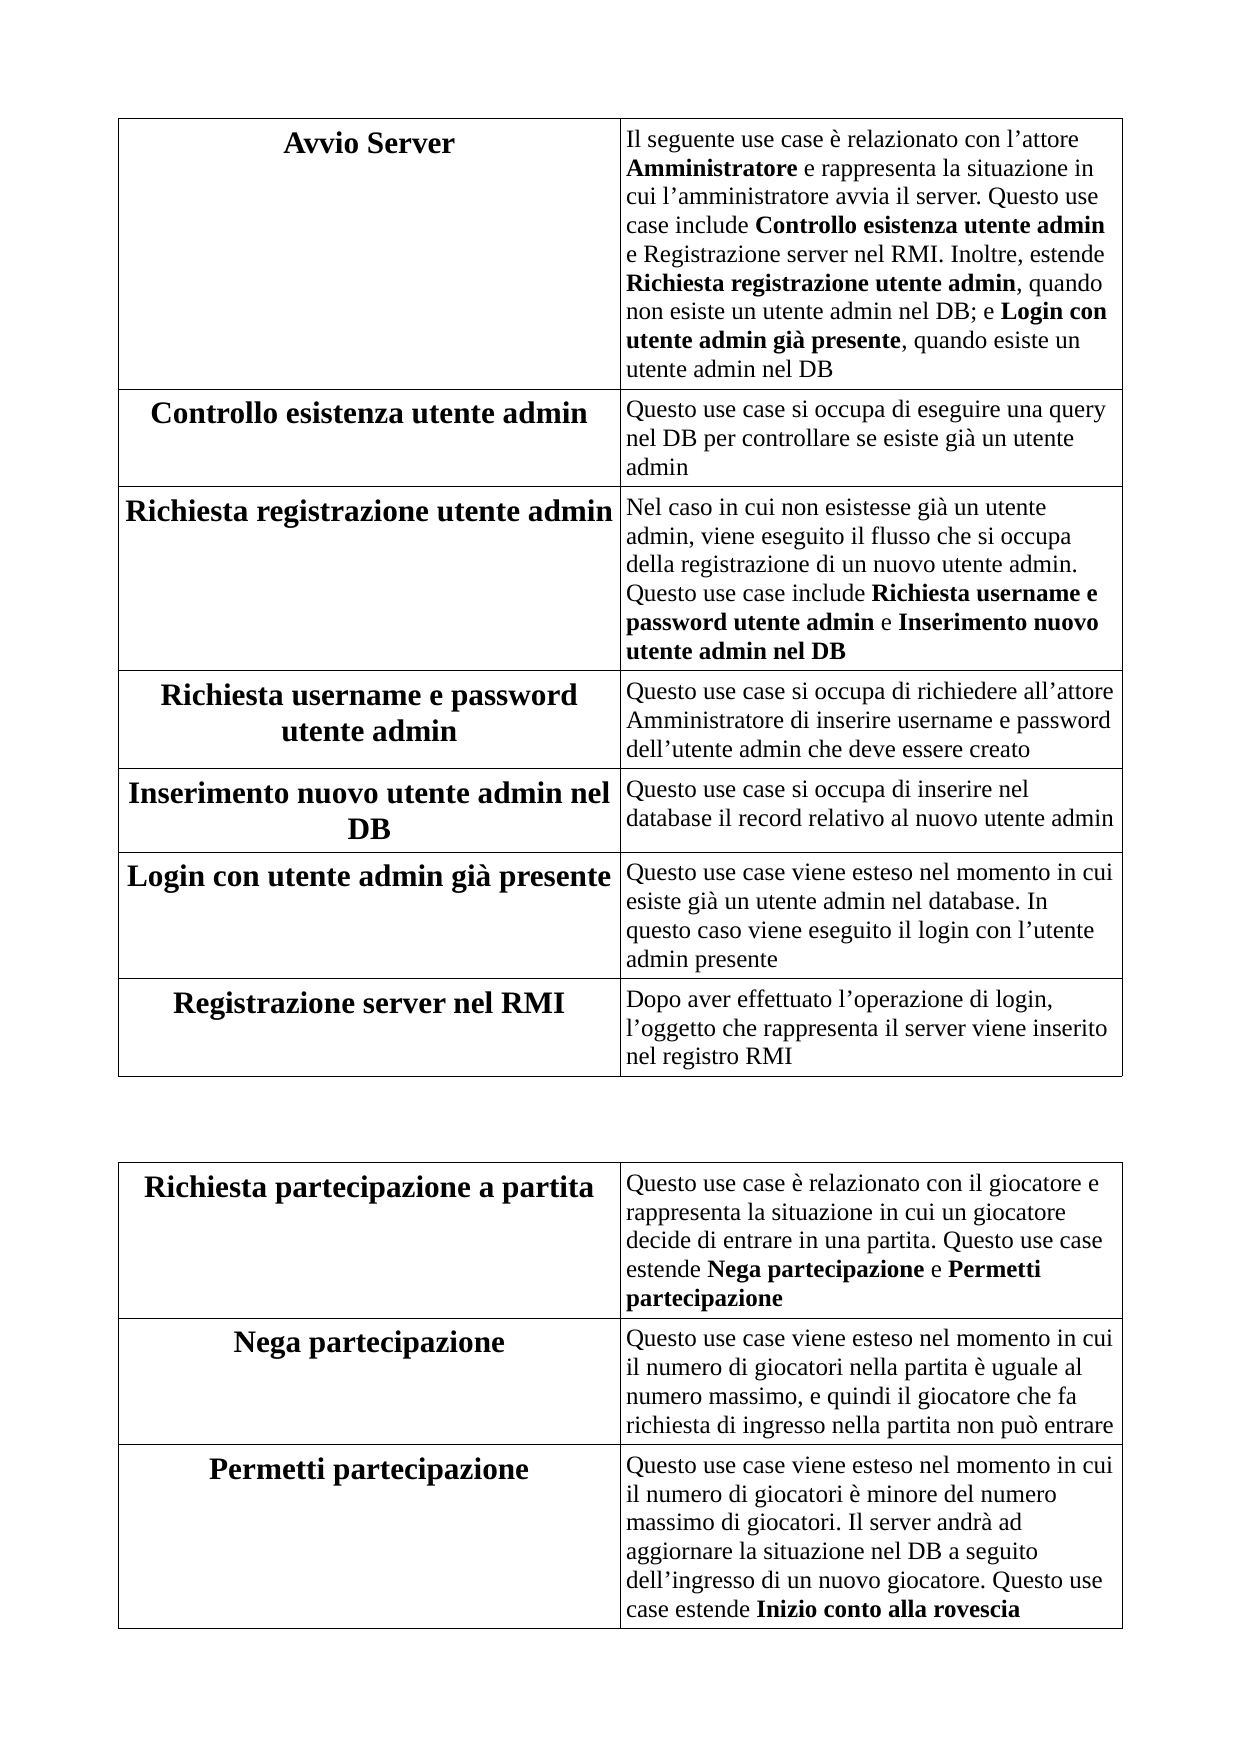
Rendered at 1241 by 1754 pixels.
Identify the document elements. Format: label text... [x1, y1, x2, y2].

table_cell Registrazione server nel RMI [119, 979, 620, 1076]
table_header Questo use case è relazionato con il giocatore e rappresenta la situazione in cui un giocatore decide di entrare in una partita. Questo use case estende Nega partecipazione e Permetti partecipazione [621, 1163, 1122, 1318]
table_cell Nel caso in cui non esistesse già un utente admin, viene eseguito il flusso che si occupa della registrazione di un nuovo utente admin. Questo use case include Richiesta username e password utente admin e Inserimento nuovo utente admin nel DB [621, 487, 1122, 670]
table_header Avvio Server [119, 119, 620, 388]
table_header Il seguente use case è relazionato con l’attore Amministratore e rappresenta la situazione in cui l’amministratore avvia il server. Questo use case include Controllo esistenza utente admin e Registrazione server nel RMI. Inoltre, estende Richiesta registrazione utente admin, quando non esiste un utente admin nel DB; e Login con utente admin già presente, quando esiste un utente admin nel DB [621, 119, 1122, 388]
table_cell Questo use case si occupa di richiedere all’attore Amministratore di inserire username e password dell’utente admin che deve essere creato [621, 671, 1122, 768]
table_cell Questo use case si occupa di eseguire una query nel DB per controllare se esiste già un utente admin [621, 390, 1122, 486]
table_cell Questo use case viene esteso nel momento in cui il numero di giocatori è minore del numero massimo di giocatori. Il server andrà ad aggiornare la situazione nel DB a seguito dell’ingresso di un nuovo giocatore. Questo use case estende Inizio conto alla rovescia [621, 1445, 1122, 1628]
table_header Richiesta partecipazione a partita [119, 1163, 620, 1318]
table_cell Permetti partecipazione [119, 1445, 620, 1628]
table_cell Inserimento nuovo utente admin nel DB [119, 769, 620, 852]
table_cell Questo use case viene esteso nel momento in cui il numero di giocatori nella partita è uguale al numero massimo, e quindi il giocatore che fa richiesta di ingresso nella partita non può entrare [621, 1319, 1122, 1444]
table_cell Richiesta username e password utente admin [119, 671, 620, 768]
table_cell Controllo esistenza utente admin [119, 390, 620, 486]
table_cell Nega partecipazione [119, 1319, 620, 1444]
table_cell Questo use case viene esteso nel momento in cui esiste già un utente admin nel database. In questo caso viene eseguito il login con l’utente admin presente [621, 853, 1122, 978]
table_cell Questo use case si occupa di inserire nel database il record relativo al nuovo utente admin [621, 769, 1122, 852]
table_cell Dopo aver effettuato l’operazione di login, l’oggetto che rappresenta il server viene inserito nel registro RMI [621, 979, 1122, 1076]
table_cell Richiesta registrazione utente admin [119, 487, 620, 670]
table_cell Login con utente admin già presente [119, 853, 620, 978]
